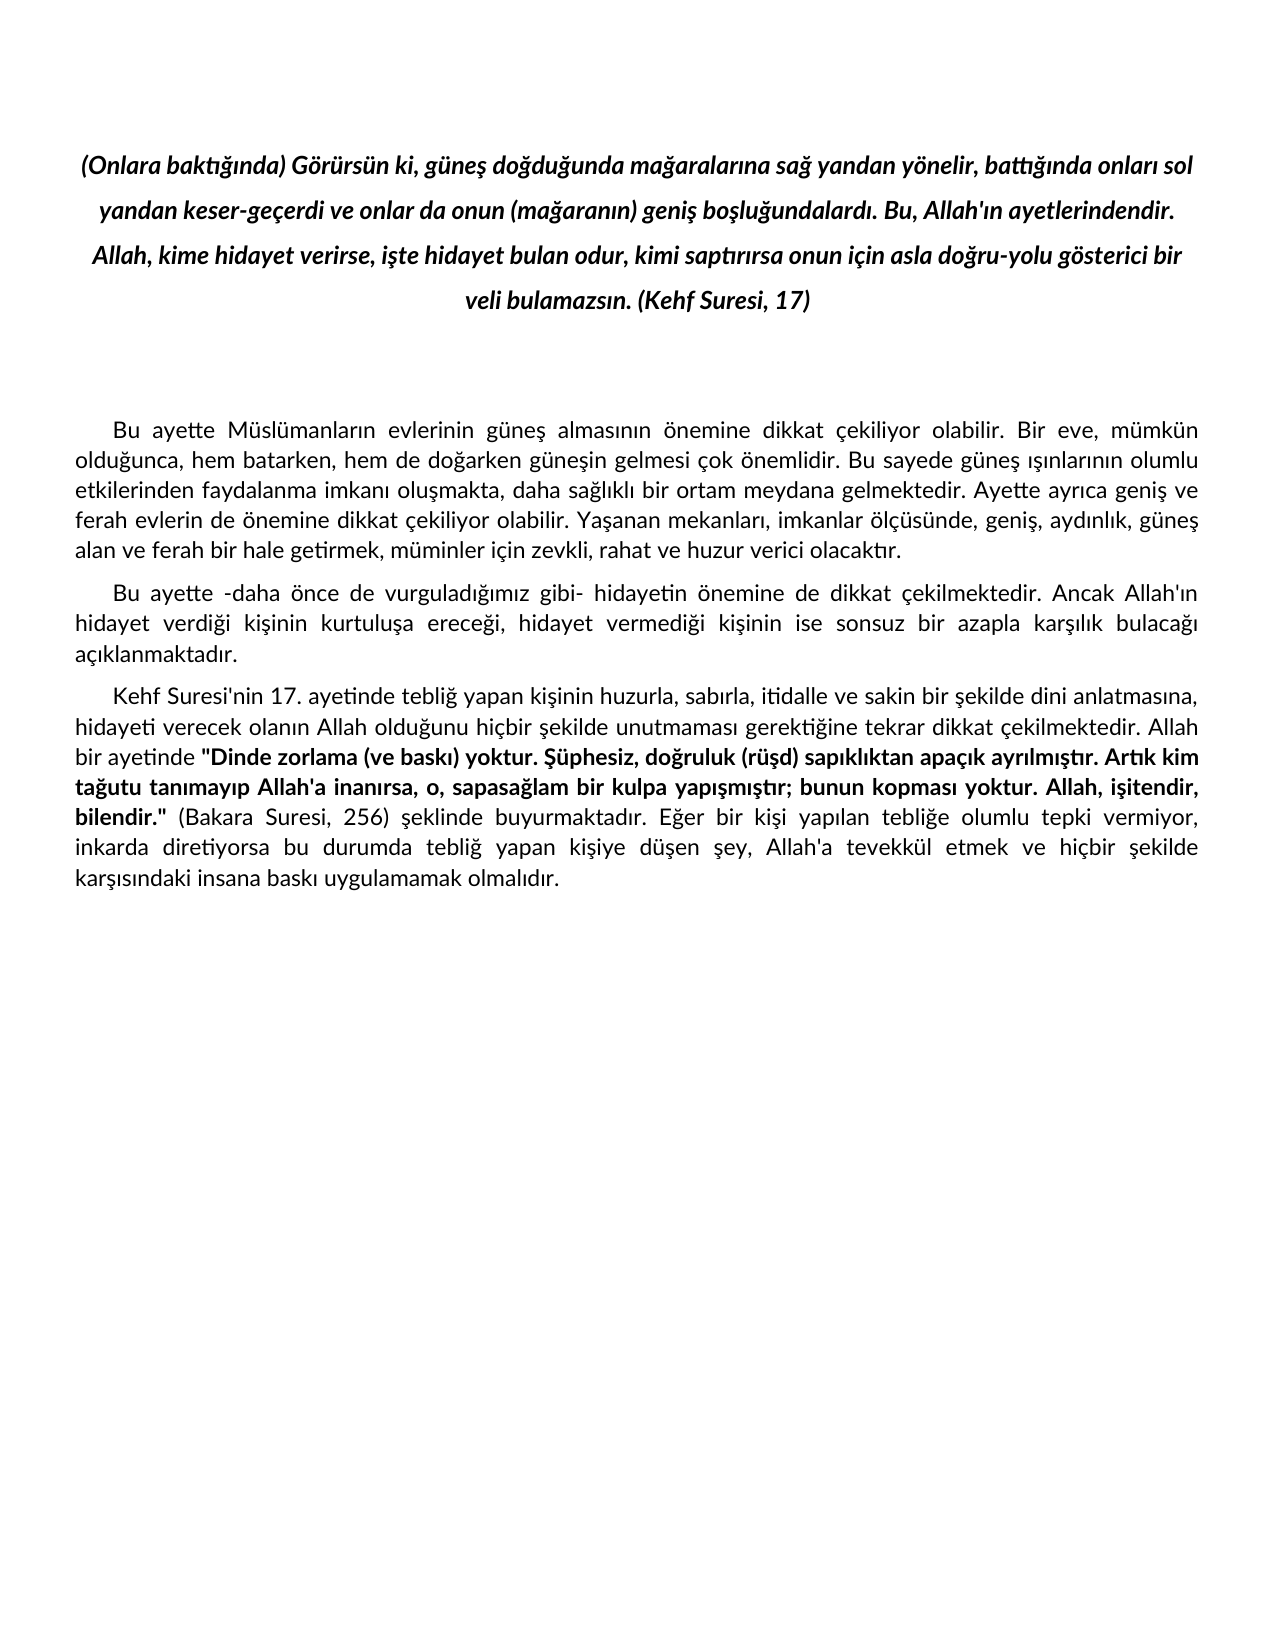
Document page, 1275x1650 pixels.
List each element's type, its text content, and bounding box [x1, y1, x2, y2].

text (Onlara baktığında) Görürsün ki, güneş doğduğunda mağaralarına sağ yandan yönelir, battığında onları sol yandan keser-geçerdi ve onlar da onun (mağaranın) geniş boşluğundalardı. Bu, Allah'ın ayetlerindendir. Allah, kime hidayet verirse, işte hidayet bulan odur, kimi saptırırsa onun için asla doğru-yolu gösterici bir veli bulamazsın. (Kehf Suresi, 17) [75, 150, 1200, 315]
text Bu ayette Müslümanların evlerinin güneş almasının önemine dikkat çekiliyor olabilir. Bir eve, mümkün olduğunca, hem batarken, hem de doğarken güneşin gelmesi çok önemlidir. Bu sayede güneş ışınlarının olumlu etkilerinden faydalanma imkanı oluşmakta, daha sağlıklı bir ortam meydana gelmektedir. Ayette ayrıca geniş ve ferah evlerin de önemine dikkat çekiliyor olabilir. Yaşanan mekanları, imkanlar ölçüsünde, geniş, aydınlık, güneş alan ve ferah bir hale getirmek, müminler için zevkli, rahat ve huzur verici olacaktır. [75, 415, 1200, 564]
text Kehf Suresi'nin 17. ayetinde tebliğ yapan kişinin huzurla, sabırla, itidalle ve sakin bir şekilde dini anlatmasına, hidayeti verecek olanın Allah olduğunu hiçbir şekilde unutmaması gerektiğine tekrar dikkat çekilmektedir. Allah bir ayetinde "Dinde zorlama (ve baskı) yoktur. Şüphesiz, doğruluk (rüşd) sapıklıktan apaçık ayrılmıştır. Artık kim tağutu tanımayıp Allah'a inanırsa, o, sapasağlam bir kulpa yapışmıştır; bunun kopması yoktur. Allah, işitendir, bilendir." (Bakara Suresi, 256) şeklinde buyurmaktadır. Eğer bir kişi yapılan tebliğe olumlu tepki vermiyor, inkarda diretiyorsa bu durumda tebliğ yapan kişiye düşen şey, Allah'a tevekkül etmek ve hiçbir şekilde karşısındaki insana baskı uygulamamak olmalıdır. [75, 682, 1200, 891]
text Bu ayette -daha önce de vurguladığımız gibi- hidayetin önemine de dikkat çekilmektedir. Ancak Allah'ın hidayet verdiği kişinin kurtuluşa ereceği, hidayet vermediği kişinin ise sonsuz bir azapla karşılık bulacağı açıklanmaktadır. [75, 579, 1200, 667]
